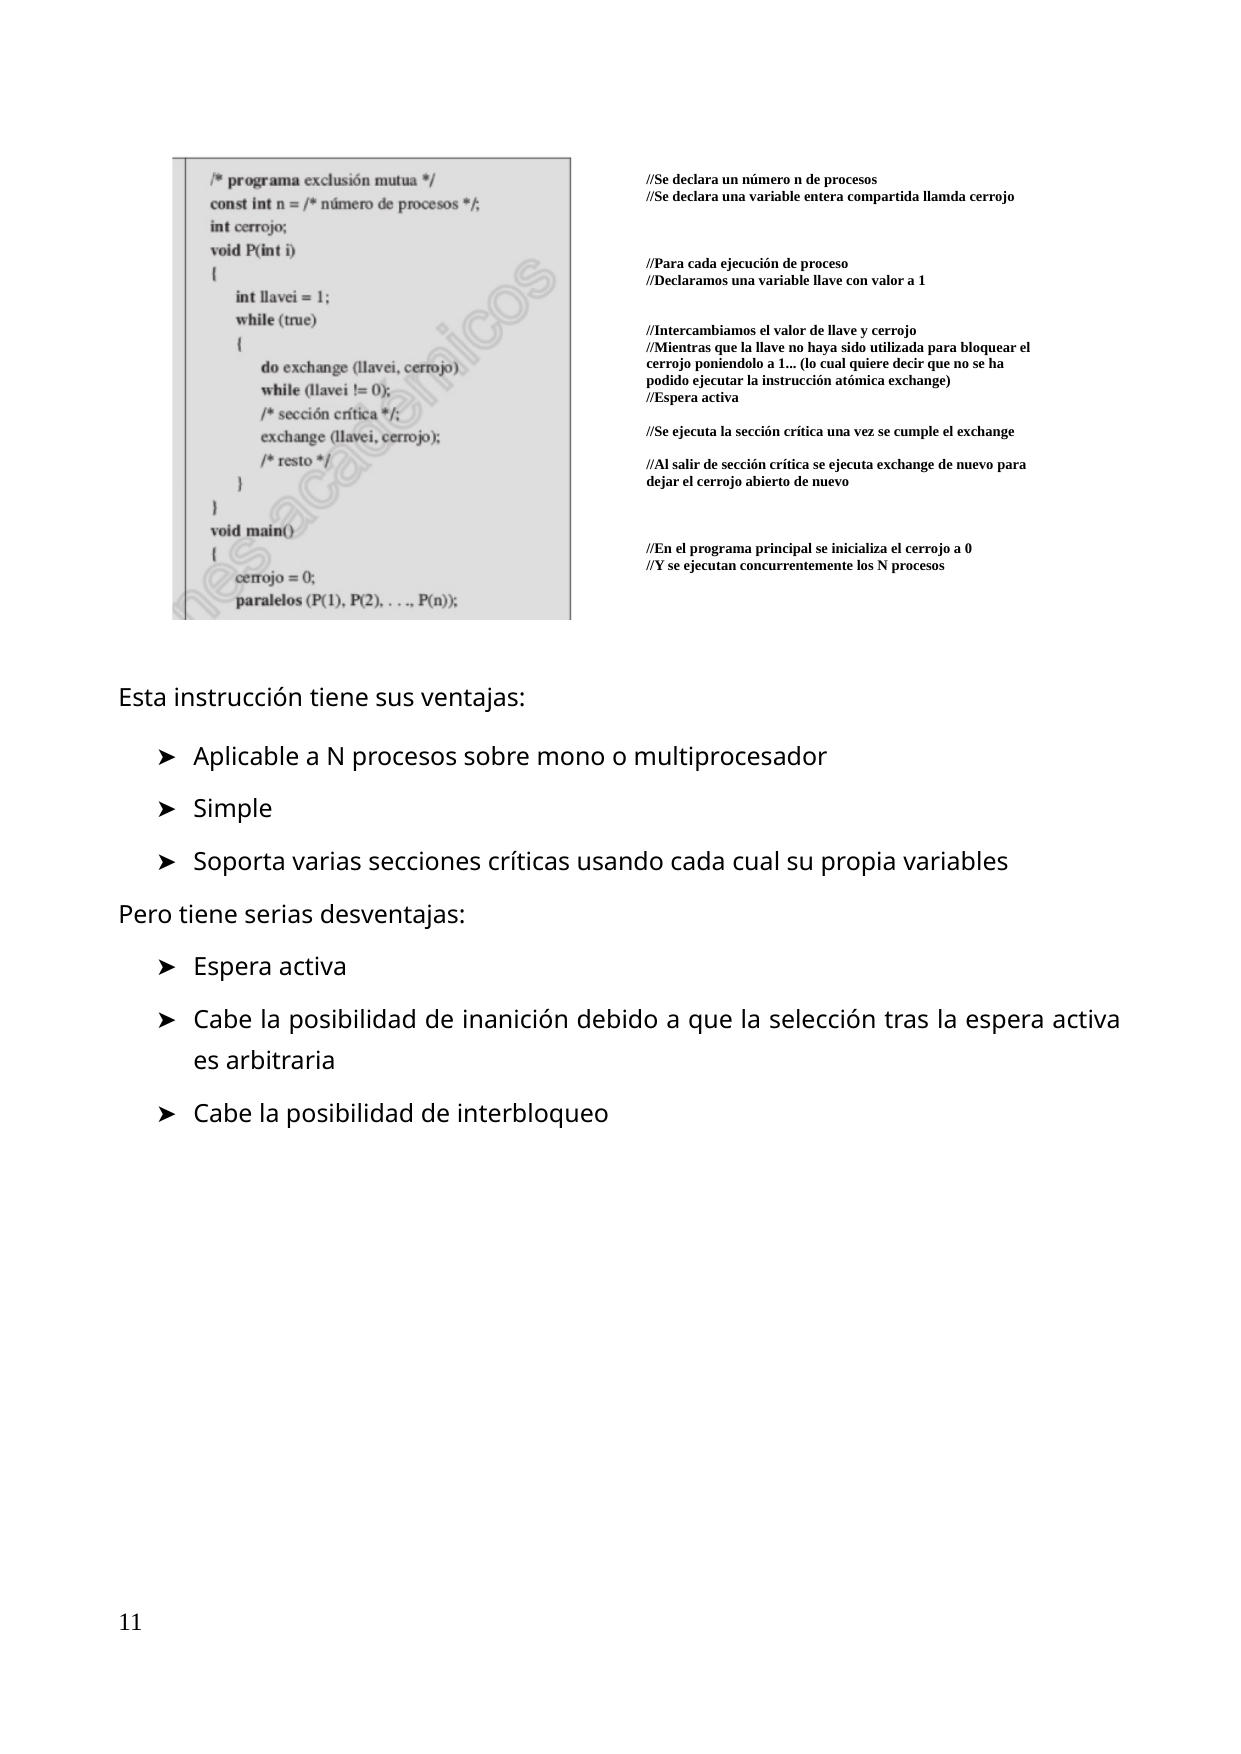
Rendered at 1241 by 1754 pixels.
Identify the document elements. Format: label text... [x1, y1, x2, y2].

list Soporta varias secciones críticas usando cada cual su propia variables [156, 844, 1122, 878]
list Simple [156, 791, 1122, 825]
list Cabe la posibilidad de interbloqueo [156, 1095, 1122, 1129]
list Cabe la posibilidad de inanición debido a que la selección tras la espera activa es arbitraria [156, 1002, 1122, 1077]
list Pero tiene serias desventajas: [118, 896, 1122, 930]
text Esta instrucción tiene sus ventajas: [118, 118, 1122, 714]
list Espera activa [156, 949, 1122, 983]
list Aplicable a N procesos sobre mono o multiprocesador [156, 738, 1122, 772]
picture [490, 156, 577, 620]
